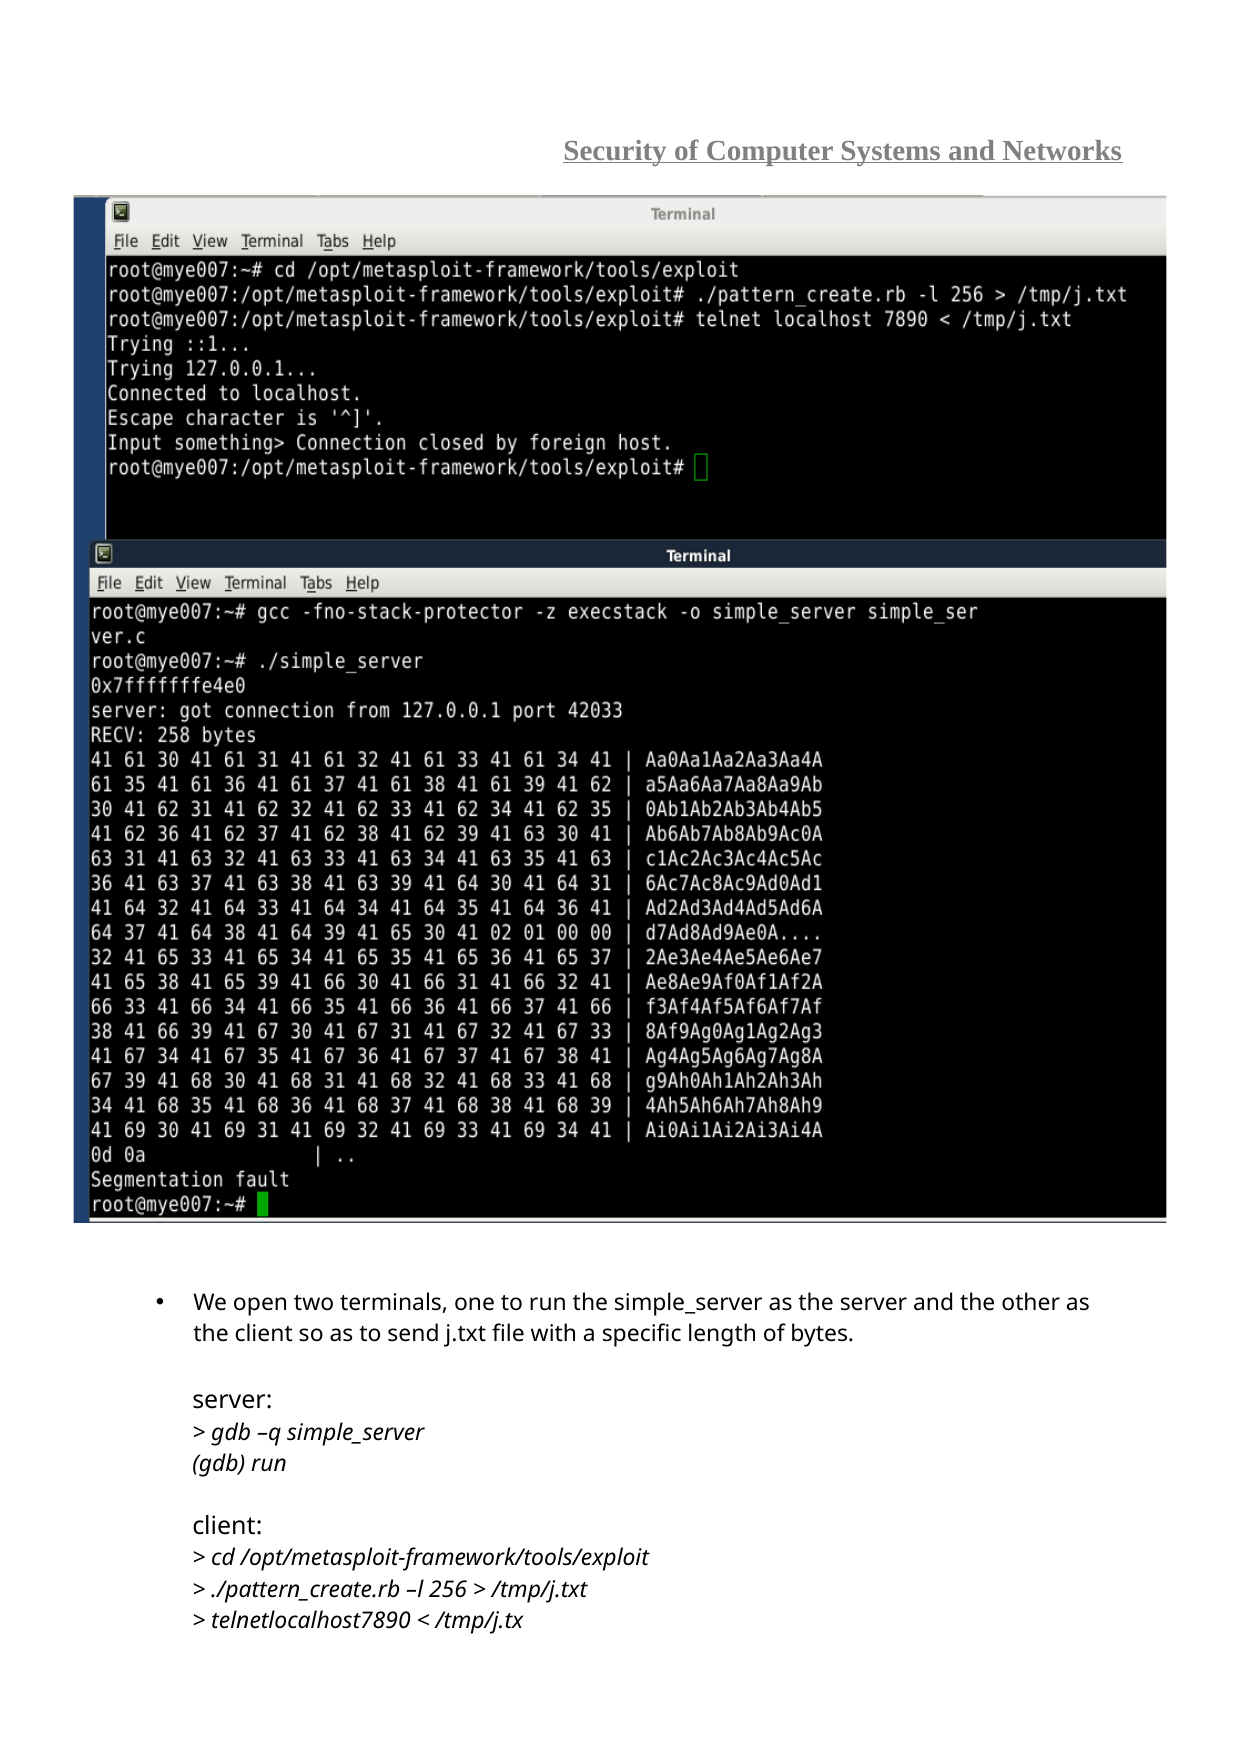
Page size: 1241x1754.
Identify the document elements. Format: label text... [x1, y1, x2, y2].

picture [73, 195, 1167, 1223]
text > gdb –q simple_server [118, 1416, 1122, 1447]
list We open two terminals, one to run the simple_server as the server and the other as the client so as to send j.txt file with a specific length of bytes. [156, 1285, 1122, 1348]
text (gdb) run [118, 1447, 1122, 1478]
text > telnetlocalhost7890 < /tmp/j.tx [118, 1604, 1122, 1635]
text > cd /opt/metasploit-framework/tools/exploit [118, 1541, 1122, 1573]
text server: [118, 1382, 1122, 1416]
text > ./pattern_create.rb –l 256 > /tmp/j.txt [118, 1573, 1122, 1604]
text client: [118, 1507, 1122, 1541]
